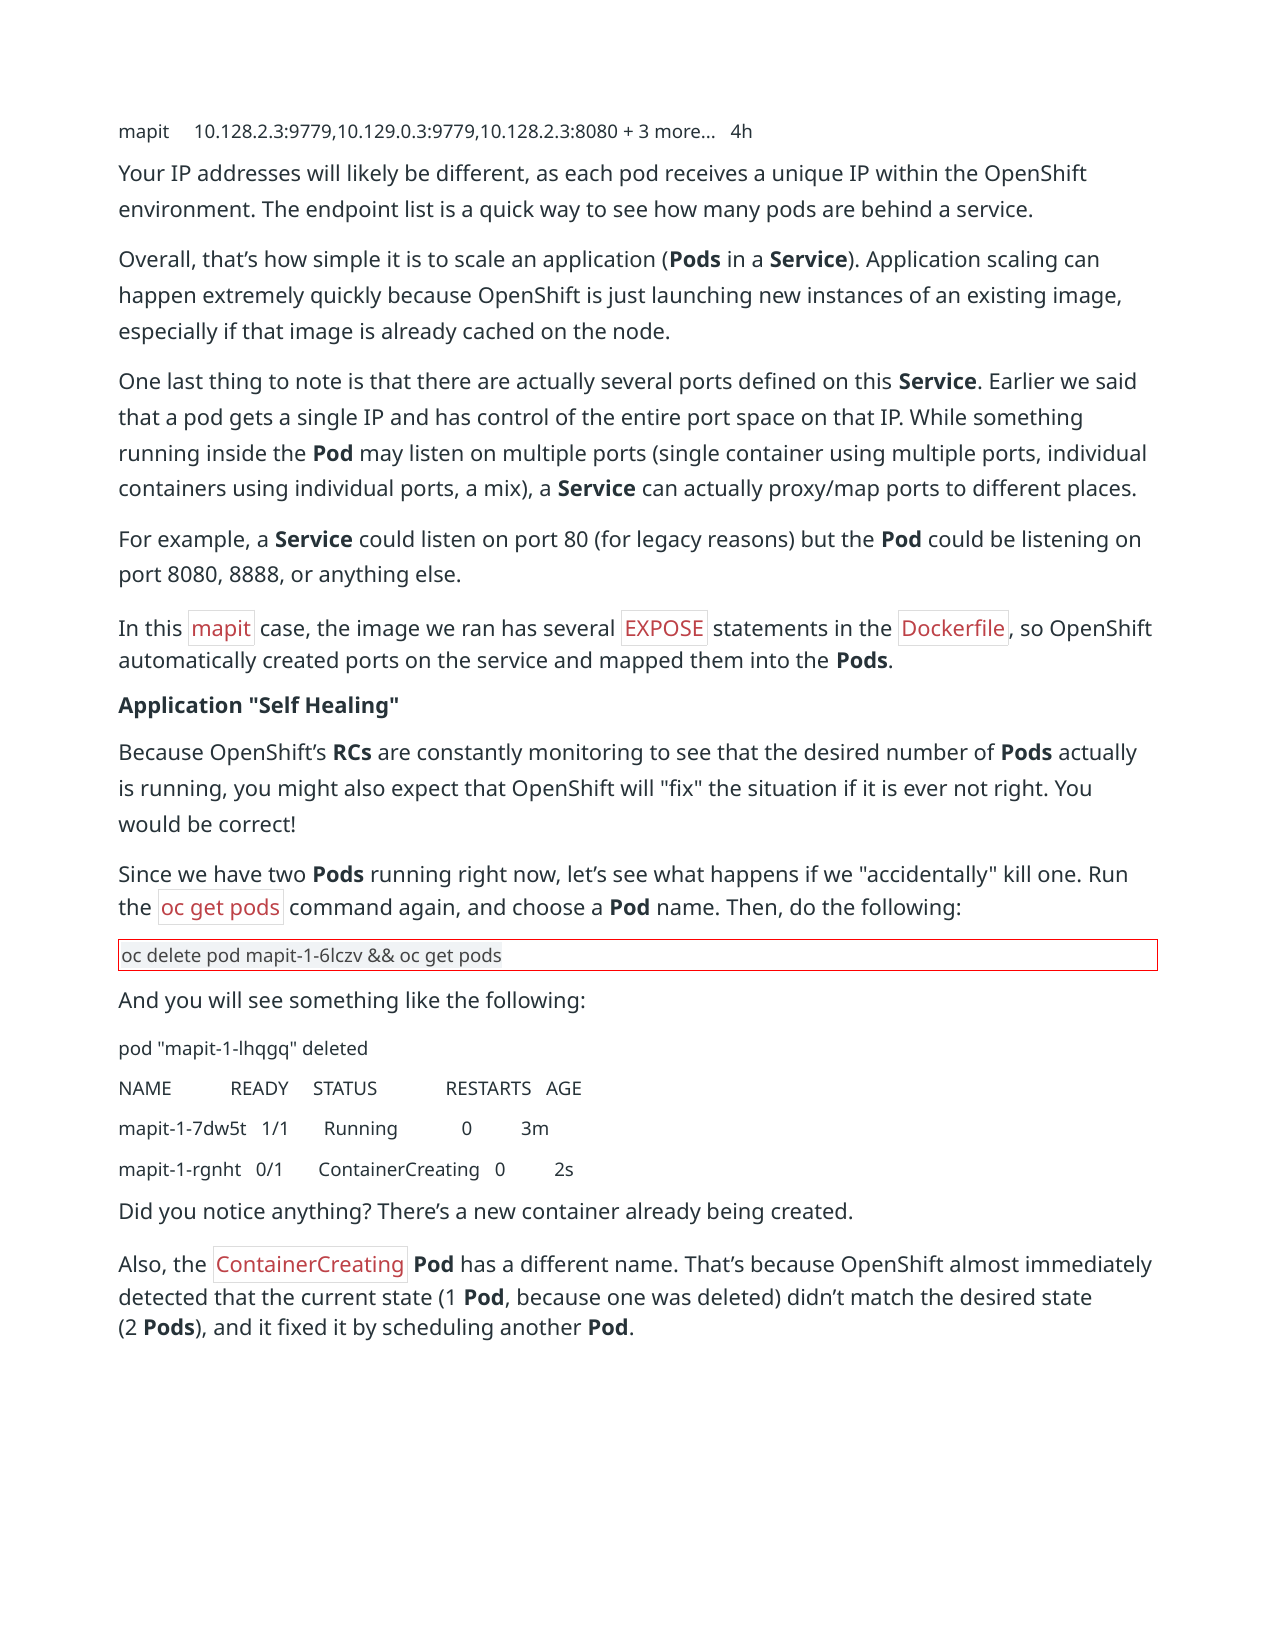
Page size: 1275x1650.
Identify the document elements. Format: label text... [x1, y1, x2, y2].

text In this mapit case, the image we ran has several EXPOSE statements in the Dockerfile, so OpenShift automatically created ports on the service and mapped them into the Pods. [118, 609, 1157, 675]
text Your IP addresses will likely be different, as each pod receives a unique IP within the OpenShift environment. The endpoint list is a quick way to see how many pods are behind a service. [118, 158, 1157, 224]
text mapit 10.128.2.3:9779,10.129.0.3:9779,10.128.2.3:8080 + 3 more... 4h [118, 118, 1157, 144]
text And you will see something like the following: [118, 985, 1157, 1015]
text Because OpenShift’s RCs are constantly monitoring to see that the desired number of Pods actually is running, you might also expect that OpenShift will "fix" the situation if it is ever not right. You would be correct! [118, 737, 1157, 838]
text Also, the ContainerCreating Pod has a different name. That’s because OpenShift almost immediately detected that the current state (1 Pod, because one was deleted) didn’t match the desired state (2 Pods), and it fixed it by scheduling another Pod. [118, 1246, 1157, 1342]
subtitle Application "Self Healing" [118, 690, 1157, 719]
text Did you notice anything? There’s a new container already being created. [118, 1196, 1157, 1226]
text mapit-1-rgnht 0/1 ContainerCreating 0 2s [118, 1156, 1157, 1181]
text One last thing to note is that there are actually several ports defined on this Service. Earlier we said that a pod gets a single IP and has control of the entire port space on that IP. While something running inside the Pod may listen on multiple ports (single container using multiple ports, individual containers using individual ports, a mix), a Service can actually proxy/map ports to different places. [118, 366, 1157, 503]
text mapit-1-7dw5t 1/1 Running 0 3m [118, 1116, 1157, 1141]
text NAME READY STATUS RESTARTS AGE [118, 1076, 1157, 1101]
text oc delete pod mapit-1-6lczv && oc get pods [119, 940, 1157, 970]
text pod "mapit-1-lhqgq" deleted [118, 1036, 1157, 1061]
text Since we have two Pods running right now, let’s see what happens if we "accidentally" kill one. Run the oc get pods command again, and choose a Pod name. Then, do the following: [118, 859, 1157, 924]
text For example, a Service could listen on port 80 (for legacy reasons) but the Pod could be listening on port 8080, 8888, or anything else. [118, 523, 1157, 589]
text Overall, that’s how simple it is to scale an application (Pods in a Service). Application scaling can happen extremely quickly because OpenShift is just launching new instances of an existing image, especially if that image is already cached on the node. [118, 244, 1157, 346]
